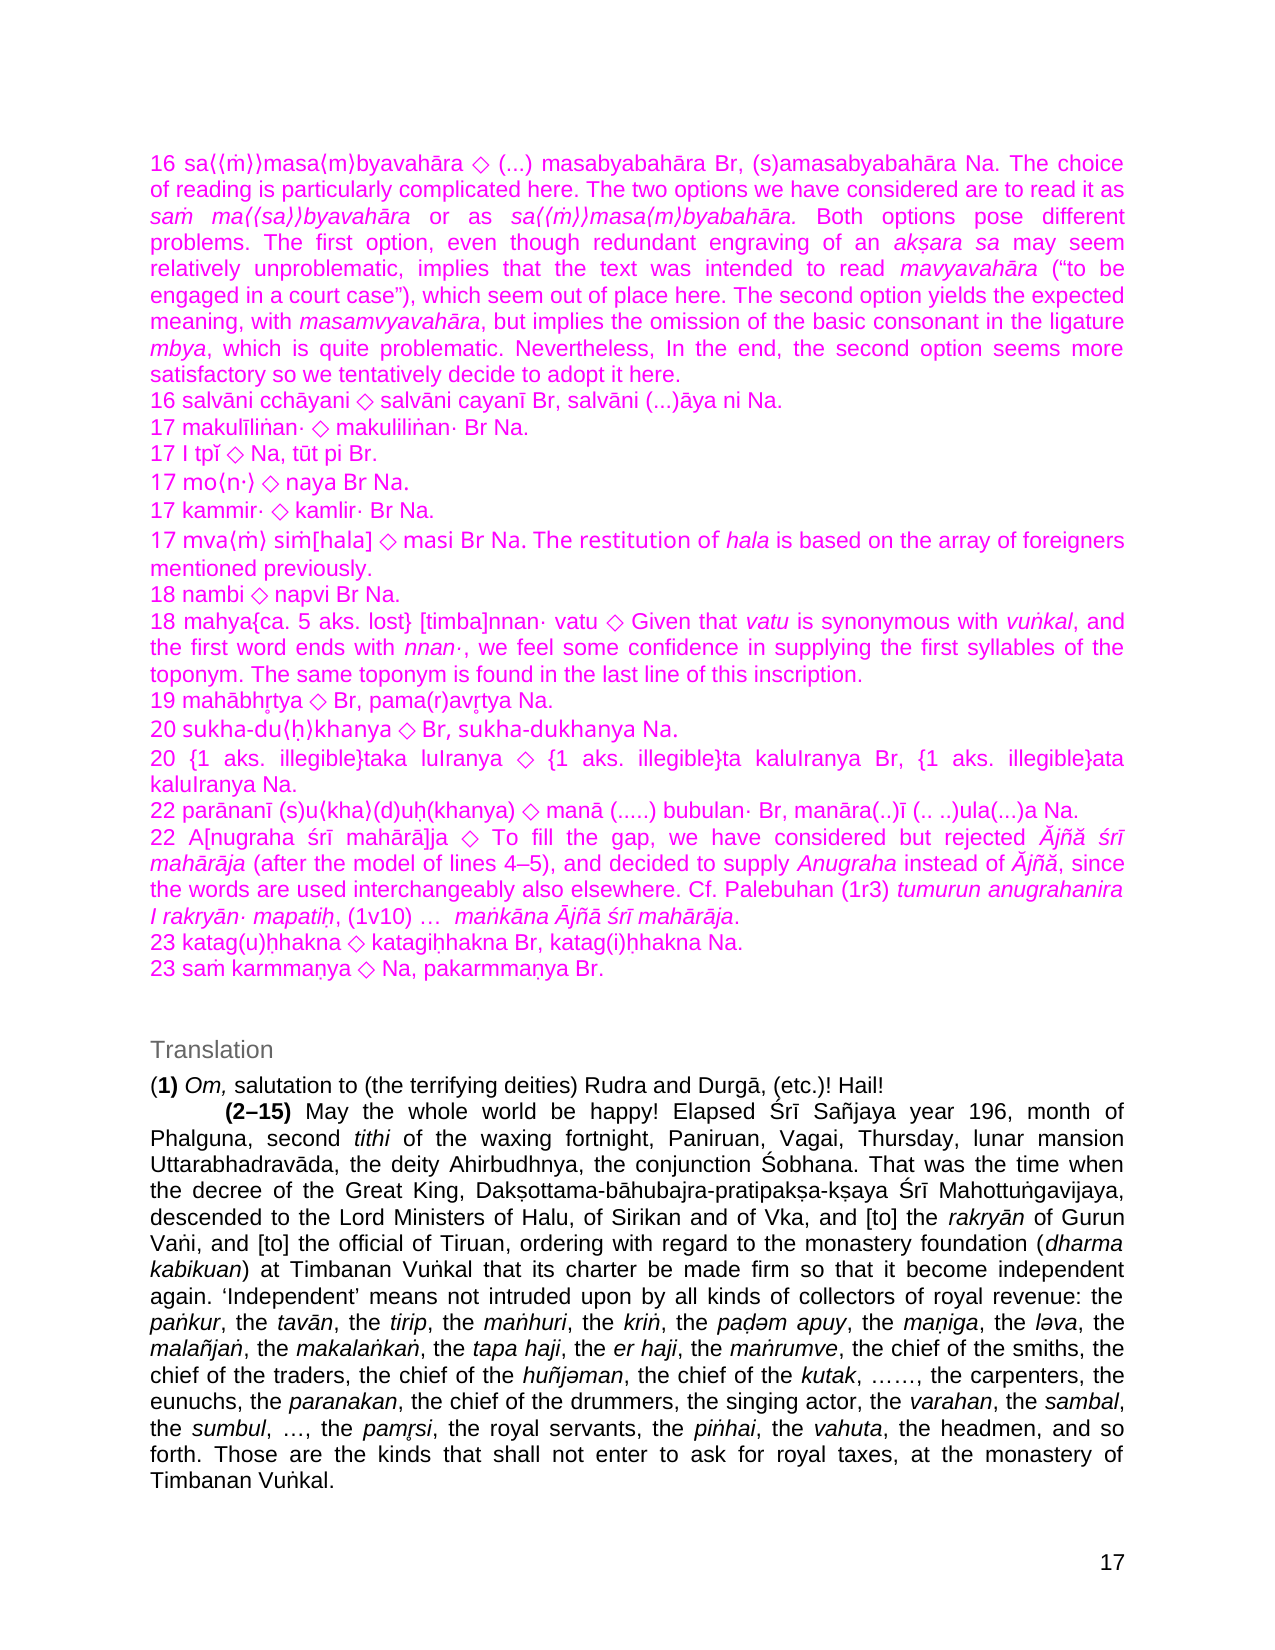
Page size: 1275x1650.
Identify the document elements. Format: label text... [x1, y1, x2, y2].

subtitle Translation [150, 1035, 1125, 1063]
text (1) Om, salutation to (the terrifying deities) Rudra and Durgā, (etc.)! Hail! [150, 1072, 1125, 1098]
text 16 salvāni cchāyani ◇ salvāni cayanī Br, salvāni (...)āya ni Na. [150, 387, 1125, 413]
text 18 mahya{ca. 5 aks. lost} [timba]nnan· vatu ◇ Given that vatu is synonymous with vuṅkal, and the first word ends with nnan·, we feel some confidence in supplying the first syllables of the toponym. The same toponym is found in the last line of this inscription. [150, 608, 1125, 687]
text 17 makulīliṅan· ◇ makuliliṅan· Br Na. [150, 413, 1125, 440]
text 17 kammir· ◇ kamlir· Br Na. [150, 497, 1125, 524]
text 20 sukha-du⟨ḥ⟩khanya ◇ Br, sukha-dukhanya Na. [150, 713, 1125, 744]
text 18 nambi ◇ napvi Br Na. [150, 581, 1125, 608]
text 20 {1 aks. illegible}taka luIranya ◇ {1 aks. illegible}ta kaluIranya Br, {1 aks. illegible}ata kaluIranya Na. [150, 744, 1125, 797]
text 19 mahābhr̥tya ◇ Br, pama(r)avr̥tya Na. [150, 687, 1125, 713]
text 23 katag(u)ḥhakna ◇ katagiḥhakna Br, katag(i)ḥhakna Na. [150, 929, 1125, 955]
text 17 I tpĭ ◇ Na, tūt pi Br. [150, 440, 1125, 466]
text 23 saṁ karmmaṇya ◇ Na, pakarmmaṇya Br. [150, 955, 1125, 982]
text 17 mva⟨ṁ⟩ siṁ[hala] ◇ masi Br Na. The restitution of hala is based on the array of foreigners mentioned previously. [150, 524, 1125, 581]
text 22 parānanī (s)u⟨kha⟩(d)uḥ(khanya) ◇ manā (.....) bubulan· Br, manāra(..)ī (.. ..)ula(...)a Na. [150, 797, 1125, 823]
text (2–15) May the whole world be happy! Elapsed Śrī Sañjaya year 196, month of Phalguna, second tithi of the waxing fortnight, Paniruan, Vagai, Thursday, lunar mansion Uttarabhadravāda, the deity Ahirbudhnya, the conjunction Śobhana. That was the time when the decree of the Great King, Dakṣottama-bāhubajra-pratipakṣa-kṣaya Śrī Mahottuṅgavijaya, descended to the Lord Ministers of Halu, of Sirikan and of Vka, and [to] the rakryān of Gurun Vaṅi, and [to] the official of Tiruan, ordering with regard to the monastery foundation (dharma kabikuan) at Timbanan Vuṅkal that its charter be made firm so that it become independent again. ‘Independent’ means not intruded upon by all kinds of collectors of royal revenue: the paṅkur, the tavān, the tirip, the maṅhuri, the kriṅ, the paḍəm apuy, the maṇiga, the ləva, the malañjaṅ, the makalaṅkaṅ, the tapa haji, the er haji, the maṅrumve, the chief of the smiths, the chief of the traders, the chief of the huñjəman, the chief of the kutak, ……, the carpenters, the eunuchs, the paranakan, the chief of the drummers, the singing actor, the varahan, the sambal, the sumbul, …, the pamr̥si, the royal servants, the piṅhai, the vahuta, the headmen, and so forth. Those are the kinds that shall not enter to ask for royal taxes, at the monastery of Timbanan Vuṅkal. [150, 1098, 1125, 1493]
text 22 A[nugraha śrī mahārā]ja ◇ To fill the gap, we have considered but rejected Ăjñă śrī mahārāja (after the model of lines 4–5), and decided to supply Anugraha instead of Ăjñă, since the words are used interchangeably also elsewhere. Cf. Palebuhan (1r3) tumurun anugrahanira I rakryān· mapatiḥ, (1v10) … maṅkāna Ājñā śrī mahārāja. [150, 823, 1125, 929]
text 16 sa⟨⟨ṁ⟩⟩masa⟨m⟩byavahāra ◇ (...) masabyabahāra Br, (s)amasabyabahāra Na. The choice of reading is particularly complicated here. The two options we have considered are to read it as saṁ ma⟨⟨sa⟩⟩byavahāra or as sa⟨⟨ṁ⟩⟩masa⟨m⟩byabahāra. Both options pose different problems. The first option, even though redundant engraving of an akṣara sa may seem relatively unproblematic, implies that the text was intended to read mavyavahāra (“to be engaged in a court case”), which seem out of place here. The second option yields the expected meaning, with masamvyavahāra, but implies the omission of the basic consonant in the ligature mbya, which is quite problematic. Nevertheless, In the end, the second option seems more satisfactory so we tentatively decide to adopt it here. [150, 150, 1125, 387]
text 17 mo⟨n·⟩ ◇ naya Br Na. [150, 466, 1125, 497]
